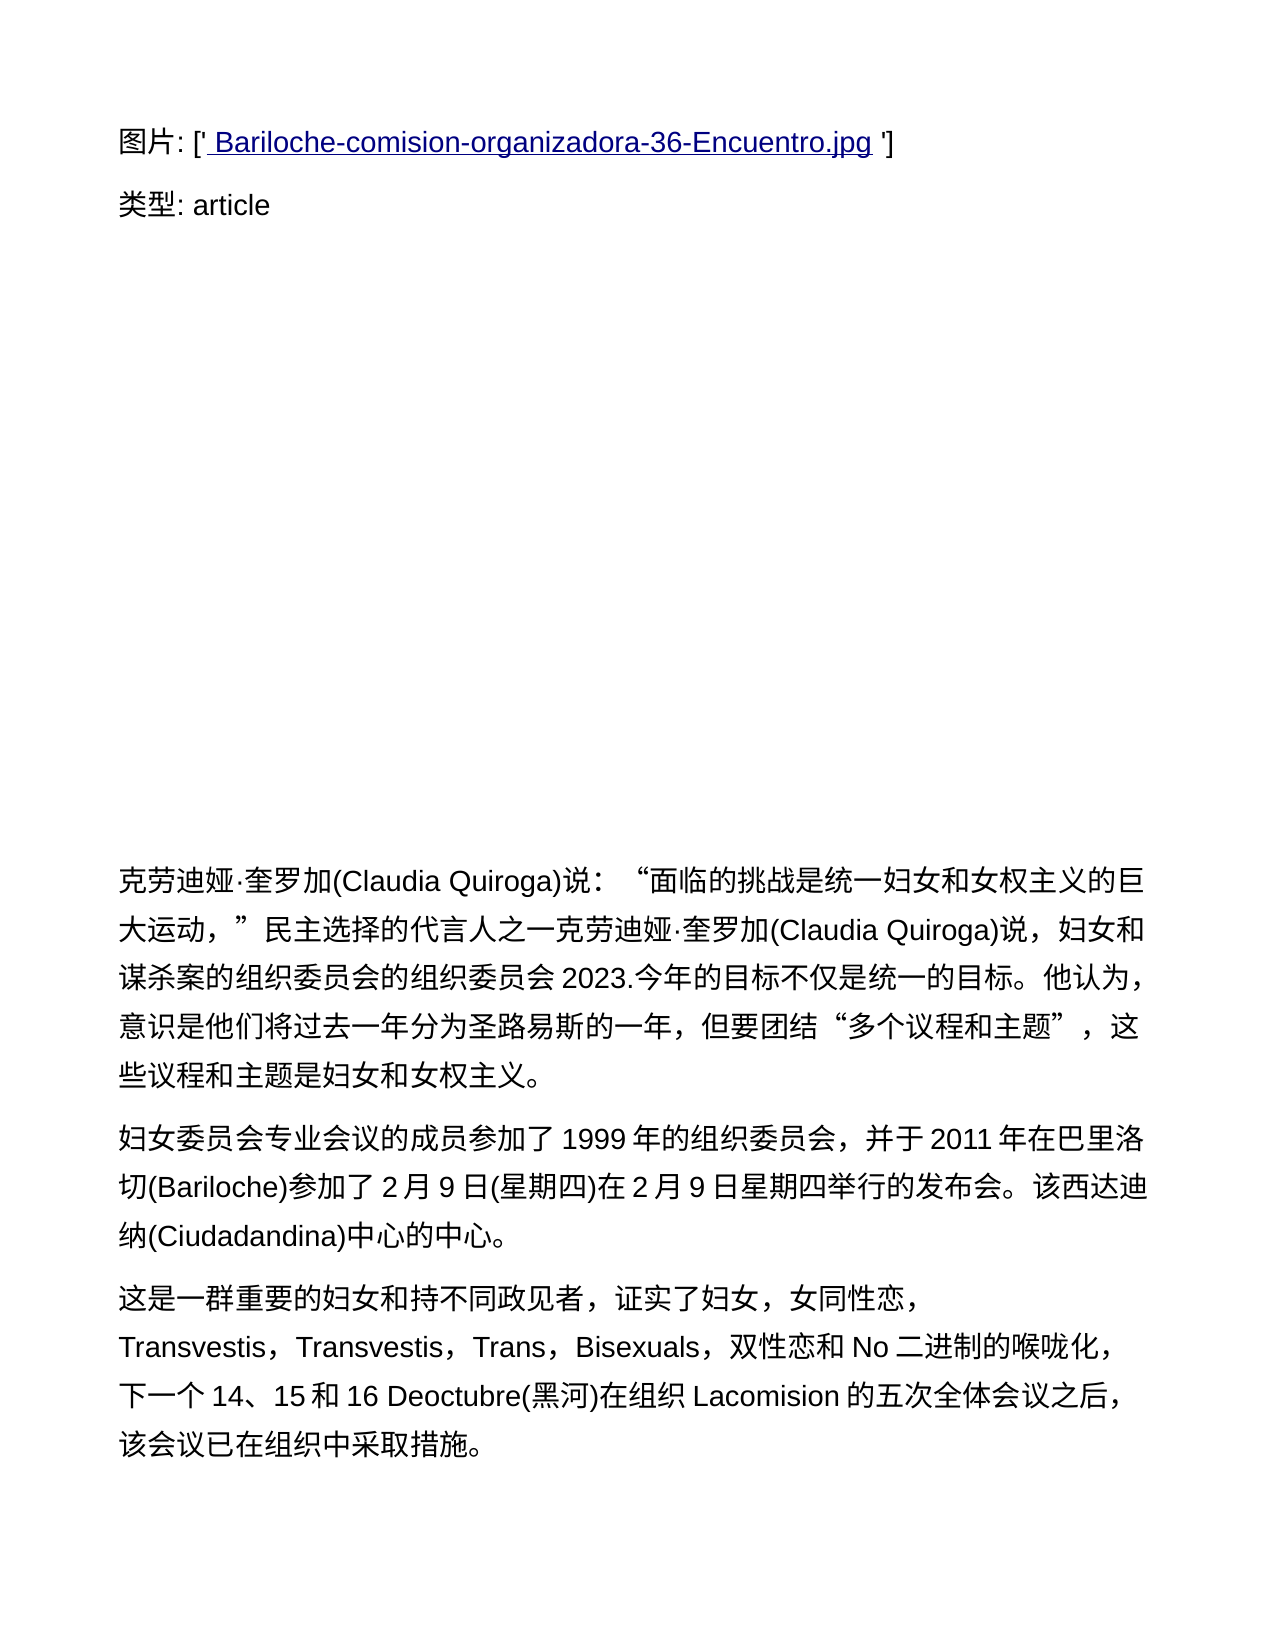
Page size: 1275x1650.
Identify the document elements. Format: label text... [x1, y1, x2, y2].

text 克劳迪娅·奎罗加(Claudia Quiroga)说：“面临的挑战是统一妇女和女权主义的巨大运动，”民主选择的代言人之一克劳迪娅·奎罗加(Claudia Quiroga)说，妇女和谋杀案的组织委员会的组织委员会2023.今年的目标不仅是统一的目标。他认为，意识是他们将过去一年分为圣路易斯的一年，但要团结“多个议程和主题”，这些议程和主题是妇女和女权主义。 [118, 244, 1157, 1094]
text 图片: [' Bariloche-comision-organizadora-36-Encuentro.jpg '] [118, 118, 1157, 160]
text 妇女委员会专业会议的成员参加了1999年的组织委员会，并于2011年在巴里洛切(Bariloche)参加了2月9日(星期四)在2月9日星期四举行的发布会。该西达迪纳(Ciudadandina)中心的中心。 [118, 1115, 1157, 1255]
text 这是一群重要的妇女和持不同政见者，证实了妇女，女同性恋，Transvestis，Transvestis，Trans，Bisexuals，双性恋和No二进制的喉咙化，下一个14、15和16 Deoctubre(黑河)在组织Lacomision的五次全体会议之后，该会议已在组织中采取措施。 [118, 1276, 1157, 1463]
text 类型: article [118, 181, 1157, 223]
